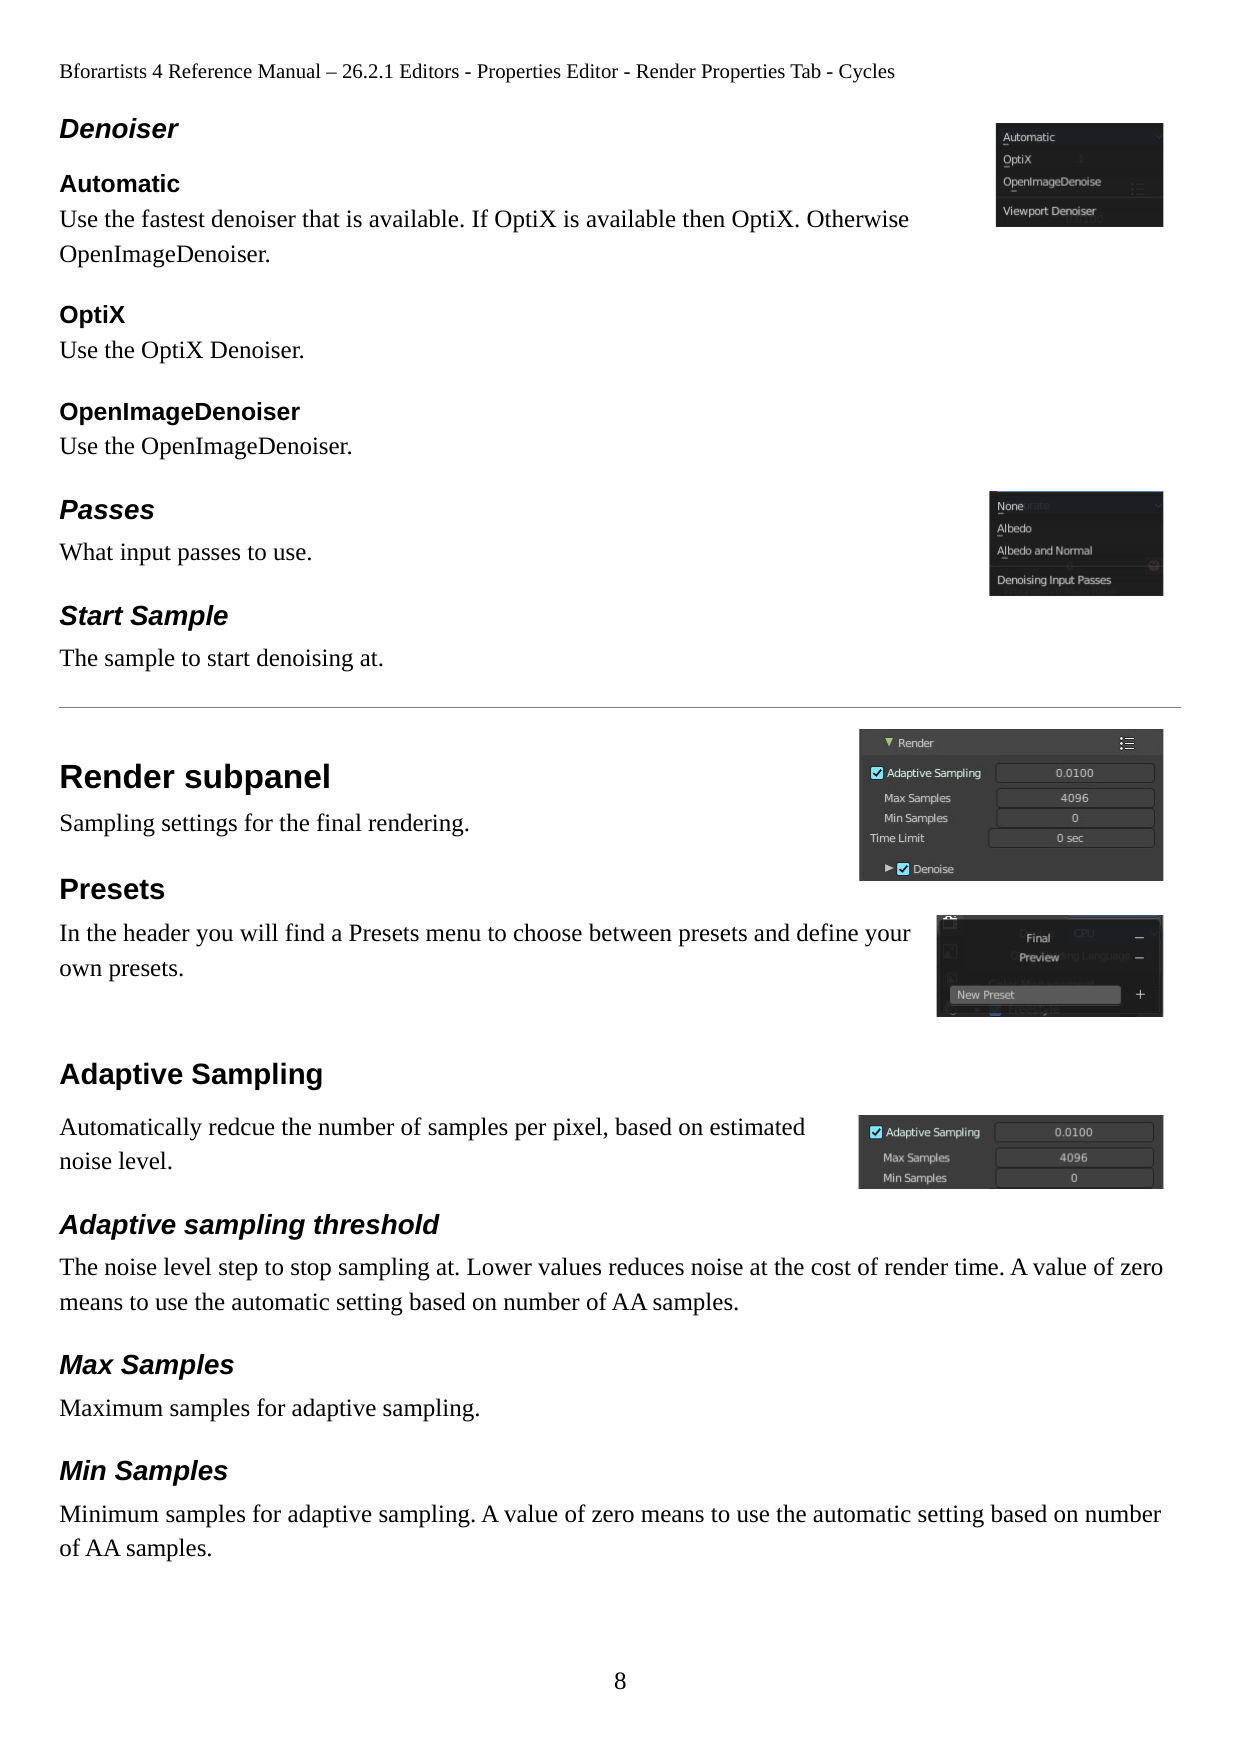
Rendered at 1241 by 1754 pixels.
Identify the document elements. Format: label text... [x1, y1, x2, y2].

picture [936, 915, 1164, 1017]
picture [859, 729, 1164, 881]
subtitle Start Sample [59, 599, 1181, 631]
text What input passes to use. [59, 537, 989, 566]
text Automatically redcue the number of samples per pixel, based on estimated noise level. [59, 1112, 1181, 1175]
text Maximum samples for adaptive sampling. [59, 1393, 1181, 1422]
subtitle Min Samples [59, 1454, 1181, 1486]
text The noise level step to stop sampling at. Lower values reduces noise at the cost of render time. A value of zero means to use the automatic setting based on number of AA samples. [59, 1252, 1181, 1316]
text The sample to start denoising at. [59, 643, 1181, 672]
picture [995, 123, 1164, 227]
subtitle Max Samples [59, 1348, 1181, 1380]
subtitle Automatic [59, 169, 995, 198]
subtitle OpenImageDenoiser [59, 397, 1181, 425]
subtitle Render subpanel [59, 757, 859, 796]
subtitle [1164, 169, 1181, 198]
text Use the fastest denoiser that is available. If OptiX is available then OptiX. Otherwise OpenImageDenoiser. [59, 204, 1181, 267]
picture [858, 1115, 1164, 1189]
subtitle [1164, 757, 1181, 796]
subtitle OptiX [59, 300, 1181, 329]
text Use the OptiX Denoiser. [59, 335, 1181, 364]
text Sampling settings for the final rendering. [59, 808, 859, 837]
picture [989, 491, 1164, 596]
text Use the OpenImageDenoiser. [59, 431, 1181, 460]
subtitle Presets [59, 872, 1181, 906]
subtitle Adaptive sampling threshold [59, 1208, 1181, 1240]
text Minimum samples for adaptive sampling. A value of zero means to use the automatic setting based on number of AA samples. [59, 1499, 1181, 1562]
text Adaptive Sampling [59, 1057, 1181, 1091]
subtitle Passes [59, 493, 989, 525]
text In the header you will find a Presets menu to choose between presets and define your own presets. [59, 918, 936, 982]
subtitle Denoiser [59, 113, 1181, 144]
subtitle [1164, 493, 1181, 525]
